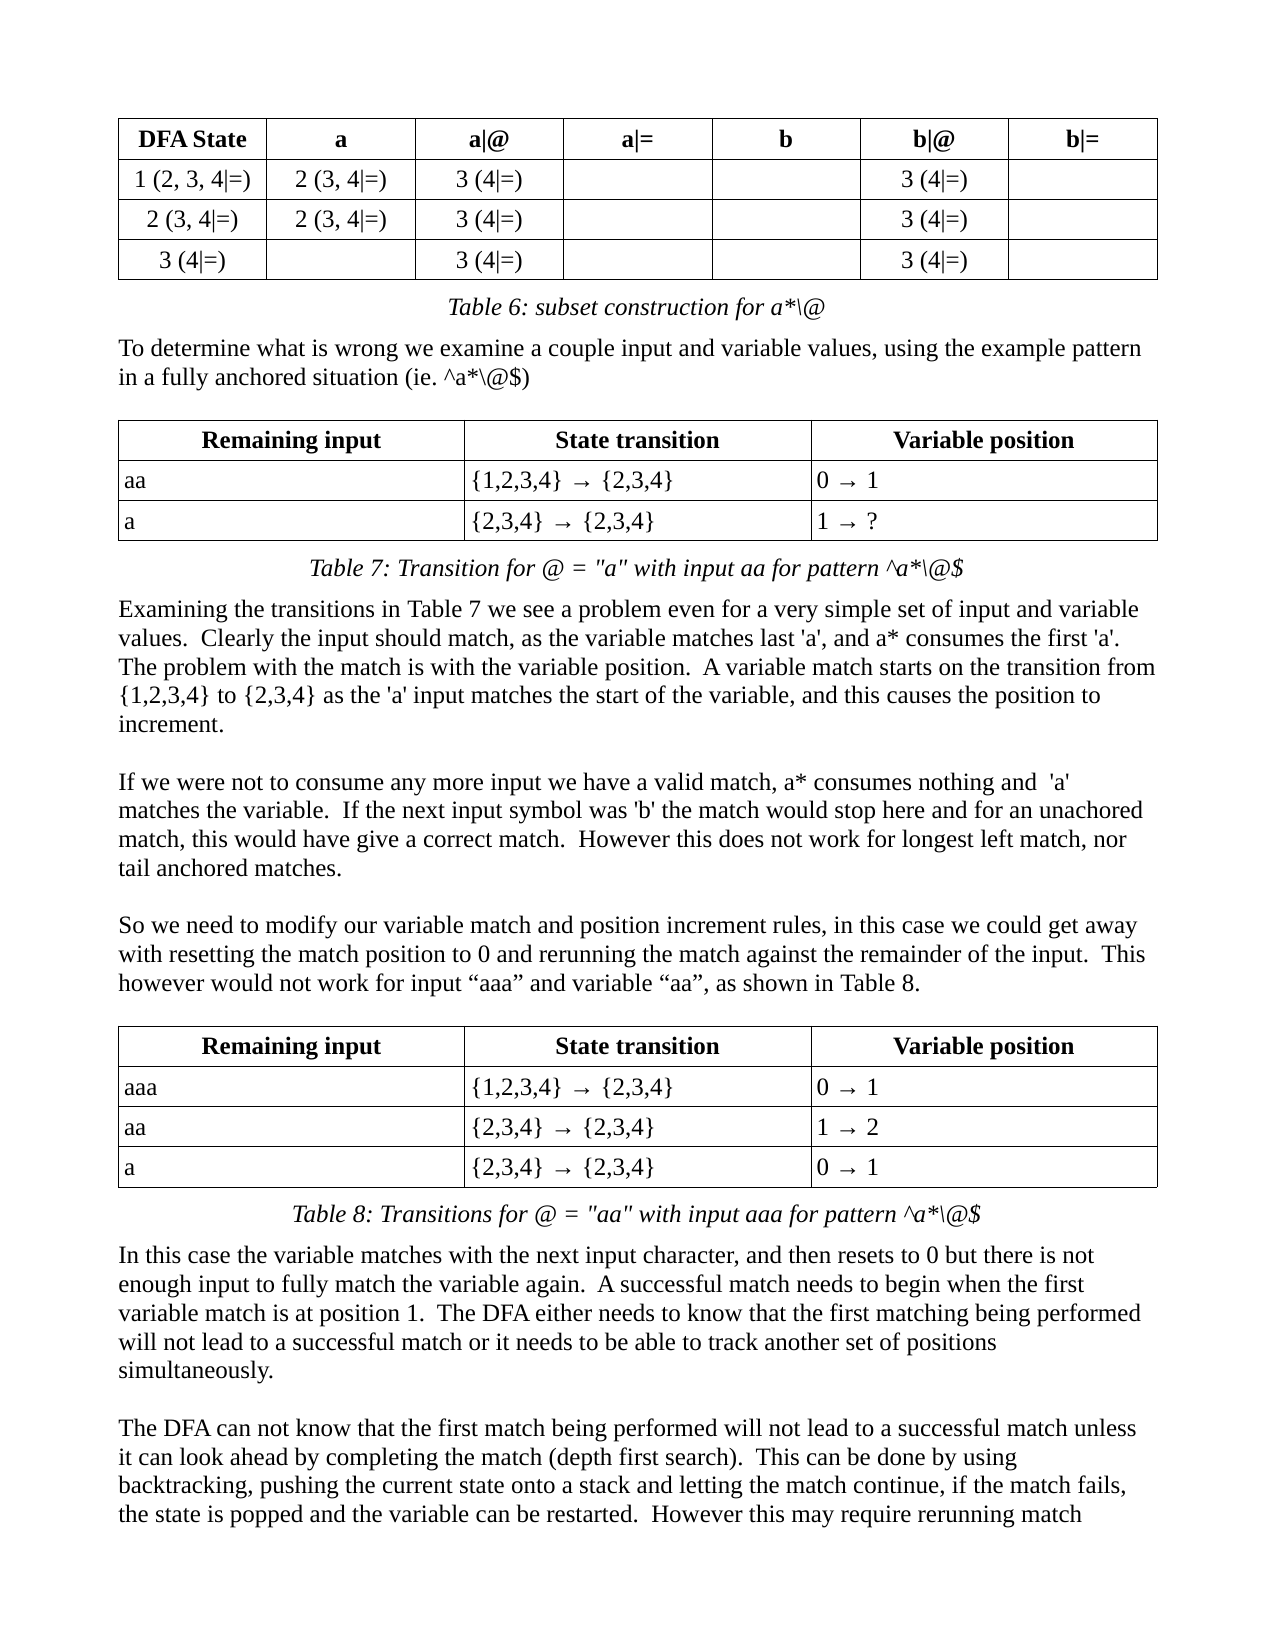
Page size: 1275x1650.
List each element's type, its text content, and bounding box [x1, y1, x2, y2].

table_cell 2 (3, 4|=) [119, 200, 266, 239]
text So we need to modify our variable match and position increment rules, in this case we could get away with resetting the match position to 0 and rerunning the match against the remainder of the input. This however would not work for input “aaa” and variable “aa”, as shown in Table 8. [118, 911, 1157, 997]
table_header Remaining input [119, 421, 464, 460]
table_cell 0 → 1 [812, 461, 1157, 500]
table_cell [1009, 160, 1157, 199]
table_cell 1 → ? [812, 501, 1157, 540]
text The DFA can not know that the first match being performed will not lead to a successful match unless it can look ahead by completing the match (depth first search). This can be done by using backtracking, pushing the current state onto a stack and letting the match continue, if the match fails, the state is popped and the variable can be restarted. However this may require rerunning match [118, 1413, 1157, 1528]
table_cell [713, 240, 860, 279]
table_cell [564, 160, 712, 199]
text Table 6: subset construction for a*\@ [118, 292, 1157, 321]
text Table 7: Transition for @ = "a" with input aa for pattern ^a*\@$ [118, 553, 1157, 582]
table_cell 1 → 2 [812, 1107, 1157, 1146]
table_header b|@ [861, 119, 1008, 158]
text To determine what is wrong we examine a couple input and variable values, using the example pattern in a fully anchored situation (ie. ^a*\@$) [118, 333, 1157, 391]
text If we were not to consume any more input we have a valid match, a* consumes nothing and 'a' matches the variable. If the next input symbol was 'b' the match would stop here and for an unachored match, this would have give a correct match. However this does not work for longest left match, nor tail anchored matches. [118, 767, 1157, 882]
table_header Variable position [812, 421, 1157, 460]
table_cell 3 (4|=) [416, 240, 563, 279]
table_header a|= [564, 119, 712, 158]
table_cell 2 (3, 4|=) [267, 160, 415, 199]
table_header State transition [465, 1027, 811, 1066]
table_cell 3 (4|=) [119, 240, 266, 279]
table_cell {1,2,3,4} → {2,3,4} [465, 461, 811, 500]
table_cell [564, 200, 712, 239]
text In this case the variable matches with the next input character, and then resets to 0 but there is not enough input to fully match the variable again. A successful match needs to begin when the first variable match is at position 1. The DFA either needs to know that the first matching being performed will not lead to a successful match or it needs to be able to track another set of positions simultaneously. [118, 1241, 1157, 1384]
table_header DFA State [119, 119, 266, 158]
table_cell a [119, 1147, 464, 1187]
table_cell [713, 160, 860, 199]
table_cell aaa [119, 1067, 464, 1106]
table_cell aa [119, 461, 464, 500]
table_cell {2,3,4} → {2,3,4} [465, 1107, 811, 1146]
table_header Variable position [812, 1027, 1157, 1066]
table_cell [713, 200, 860, 239]
table_header Remaining input [119, 1027, 464, 1066]
table_cell 1 (2, 3, 4|=) [119, 160, 266, 199]
table_cell 3 (4|=) [861, 200, 1008, 239]
table_header b [713, 119, 860, 158]
text Table 8: Transitions for @ = "aa" with input aaa for pattern ^a*\@$ [118, 1199, 1157, 1228]
table_cell {1,2,3,4} → {2,3,4} [465, 1067, 811, 1106]
table_header a|@ [416, 119, 563, 158]
table_cell 3 (4|=) [861, 240, 1008, 279]
table_cell 3 (4|=) [416, 160, 563, 199]
table_cell {2,3,4} → {2,3,4} [465, 501, 811, 540]
table_cell 0 → 1 [812, 1067, 1157, 1106]
table_cell 3 (4|=) [416, 200, 563, 239]
table_cell 3 (4|=) [861, 160, 1008, 199]
table_cell [564, 240, 712, 279]
table_cell [1009, 240, 1157, 279]
table_cell {2,3,4} → {2,3,4} [465, 1147, 811, 1187]
table_header a [267, 119, 415, 158]
table_cell a [119, 501, 464, 540]
text Examining the transitions in Table 7 we see a problem even for a very simple set of input and variable values. Clearly the input should match, as the variable matches last 'a', and a* consumes the first 'a'. The problem with the match is with the variable position. A variable match starts on the transition from {1,2,3,4} to {2,3,4} as the 'a' input matches the start of the variable, and this causes the position to increment. [118, 594, 1157, 738]
table_header State transition [465, 421, 811, 460]
table_cell 0 → 1 [812, 1147, 1157, 1187]
table_cell 2 (3, 4|=) [267, 200, 415, 239]
table_cell [267, 240, 415, 279]
table_header b|= [1009, 119, 1157, 158]
table_cell [1009, 200, 1157, 239]
table_cell aa [119, 1107, 464, 1146]
